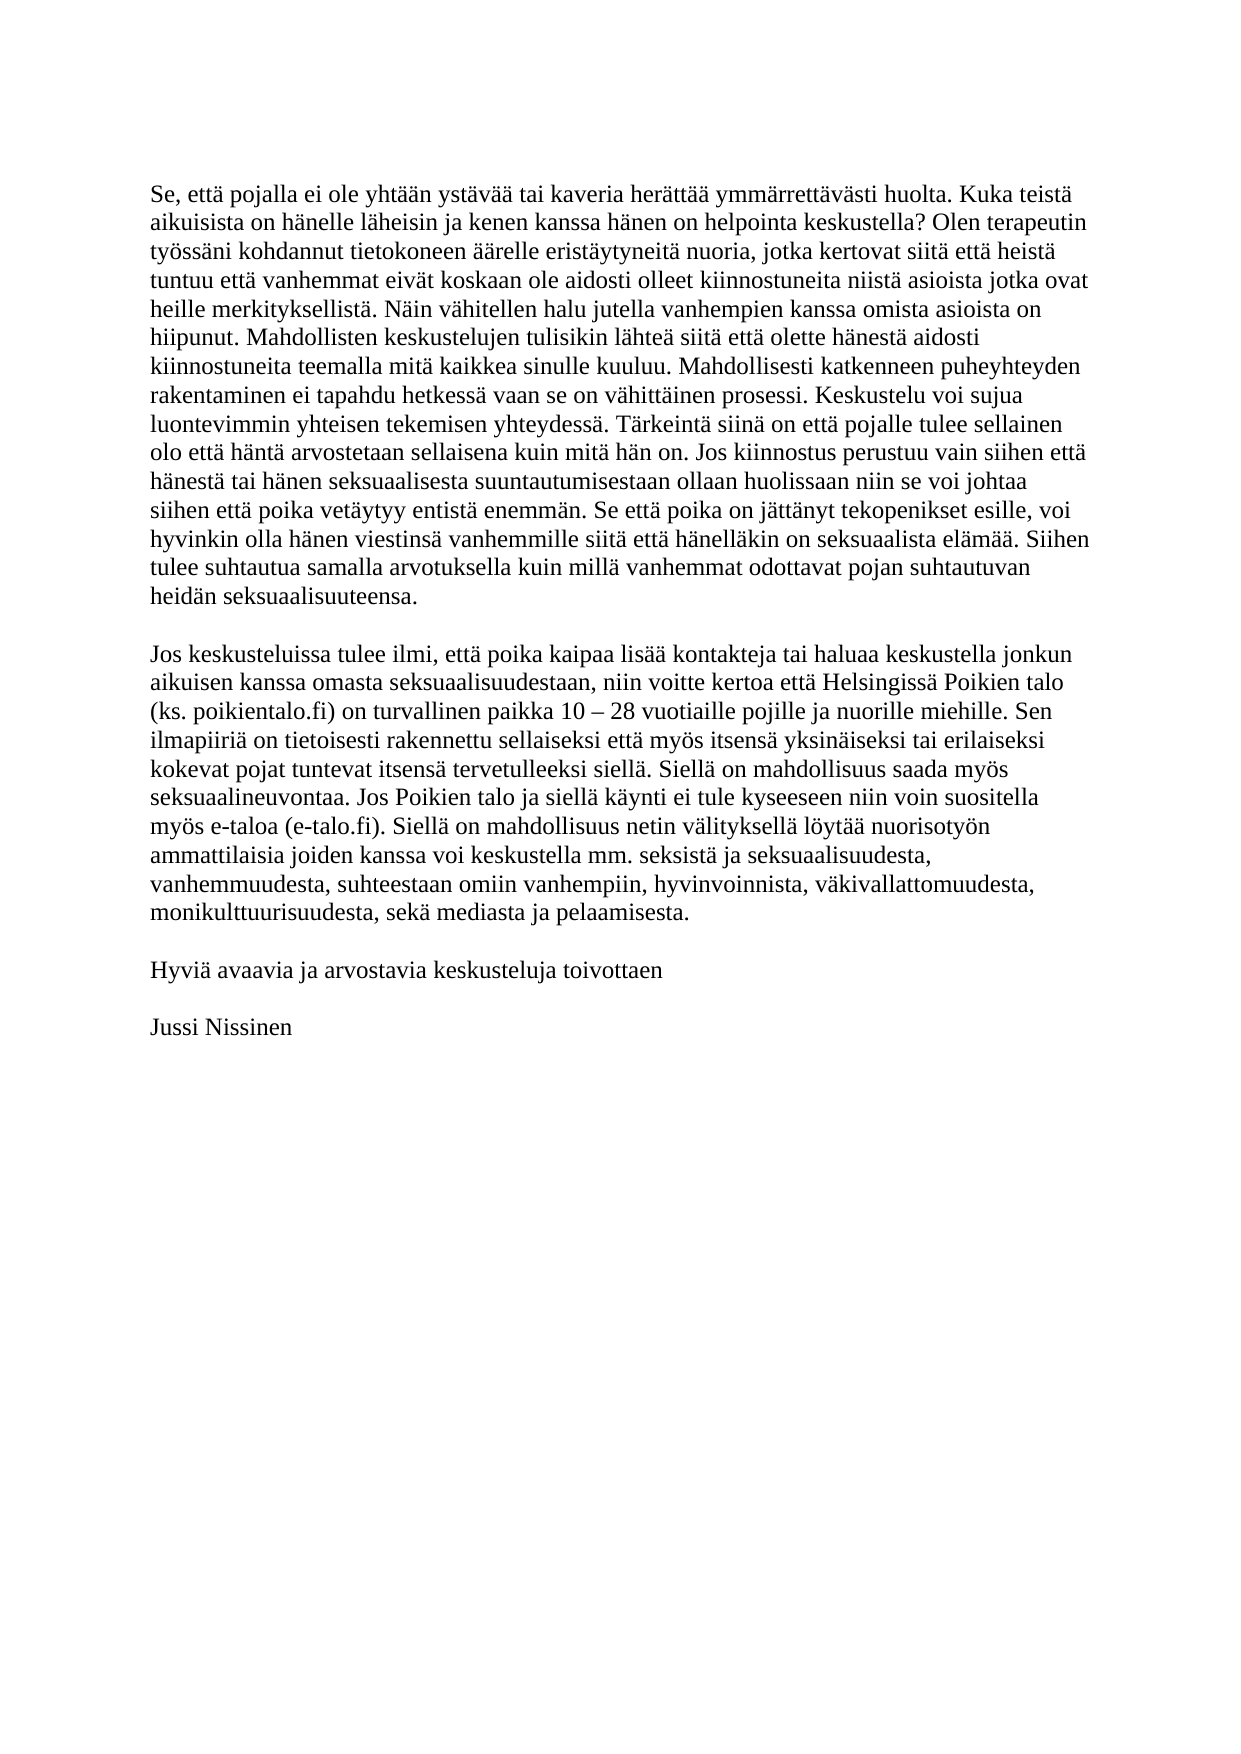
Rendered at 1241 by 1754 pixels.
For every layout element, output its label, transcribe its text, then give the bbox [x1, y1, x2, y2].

text Se, että pojalla ei ole yhtään ystävää tai kaveria herättää ymmärrettävästi huolta. Kuka teistä aikuisista on hänelle läheisin ja kenen kanssa hänen on helpointa keskustella? Olen terapeutin työssäni kohdannut tietokoneen äärelle eristäytyneitä nuoria, jotka kertovat siitä että heistä tuntuu että vanhemmat eivät koskaan ole aidosti olleet kiinnostuneita niistä asioista jotka ovat heille merkityksellistä. Näin vähitellen halu jutella vanhempien kanssa omista asioista on hiipunut. Mahdollisten keskustelujen tulisikin lähteä siitä että olette hänestä aidosti kiinnostuneita teemalla mitä kaikkea sinulle kuuluu. Mahdollisesti katkenneen puheyhteyden rakentaminen ei tapahdu hetkessä vaan se on vähittäinen prosessi. Keskustelu voi sujua luontevimmin yhteisen tekemisen yhteydessä. Tärkeintä siinä on että pojalle tulee sellainen olo että häntä arvostetaan sellaisena kuin mitä hän on. Jos kiinnostus perustuu vain siihen että hänestä tai hänen seksuaalisesta suuntautumisestaan ollaan huolissaan niin se voi johtaa siihen että poika vetäytyy entistä enemmän. Se että poika on jättänyt tekopenikset esille, voi hyvinkin olla hänen viestinsä vanhemmille siitä että hänelläkin on seksuaalista elämää. Siihen tulee suhtautua samalla arvotuksella kuin millä vanhemmat odottavat pojan suhtautuvan heidän seksuaalisuuteensa. Jos keskusteluissa tulee ilmi, että poika kaipaa lisää kontakteja tai haluaa keskustella jonkun aikuisen kanssa omasta seksuaalisuudestaan, niin voitte kertoa että Helsingissä Poikien talo (ks. poikientalo.fi) on turvallinen paikka 10 – 28 vuotiaille pojille ja nuorille miehille. Sen ilmapiiriä on tietoisesti rakennettu sellaiseksi että myös itsensä yksinäiseksi tai erilaiseksi kokevat pojat tuntevat itsensä tervetulleeksi siellä. Siellä on mahdollisuus saada myös seksuaalineuvontaa. Jos Poikien talo ja siellä käynti ei tule kyseeseen niin voin suositella myös e-taloa (e-talo.fi). Siellä on mahdollisuus netin välityksellä löytää nuorisotyön ammattilaisia joiden kanssa voi keskustella mm. seksistä ja seksuaalisuudesta, vanhemmuudesta, suhteestaan omiin vanhempiin, hyvinvoinnista, väkivallattomuudesta, monikulttuurisuudesta, sekä mediasta ja pelaamisesta. Hyviä avaavia ja arvostavia keskusteluja toivottaen Jussi Nissinen [150, 150, 1090, 1041]
